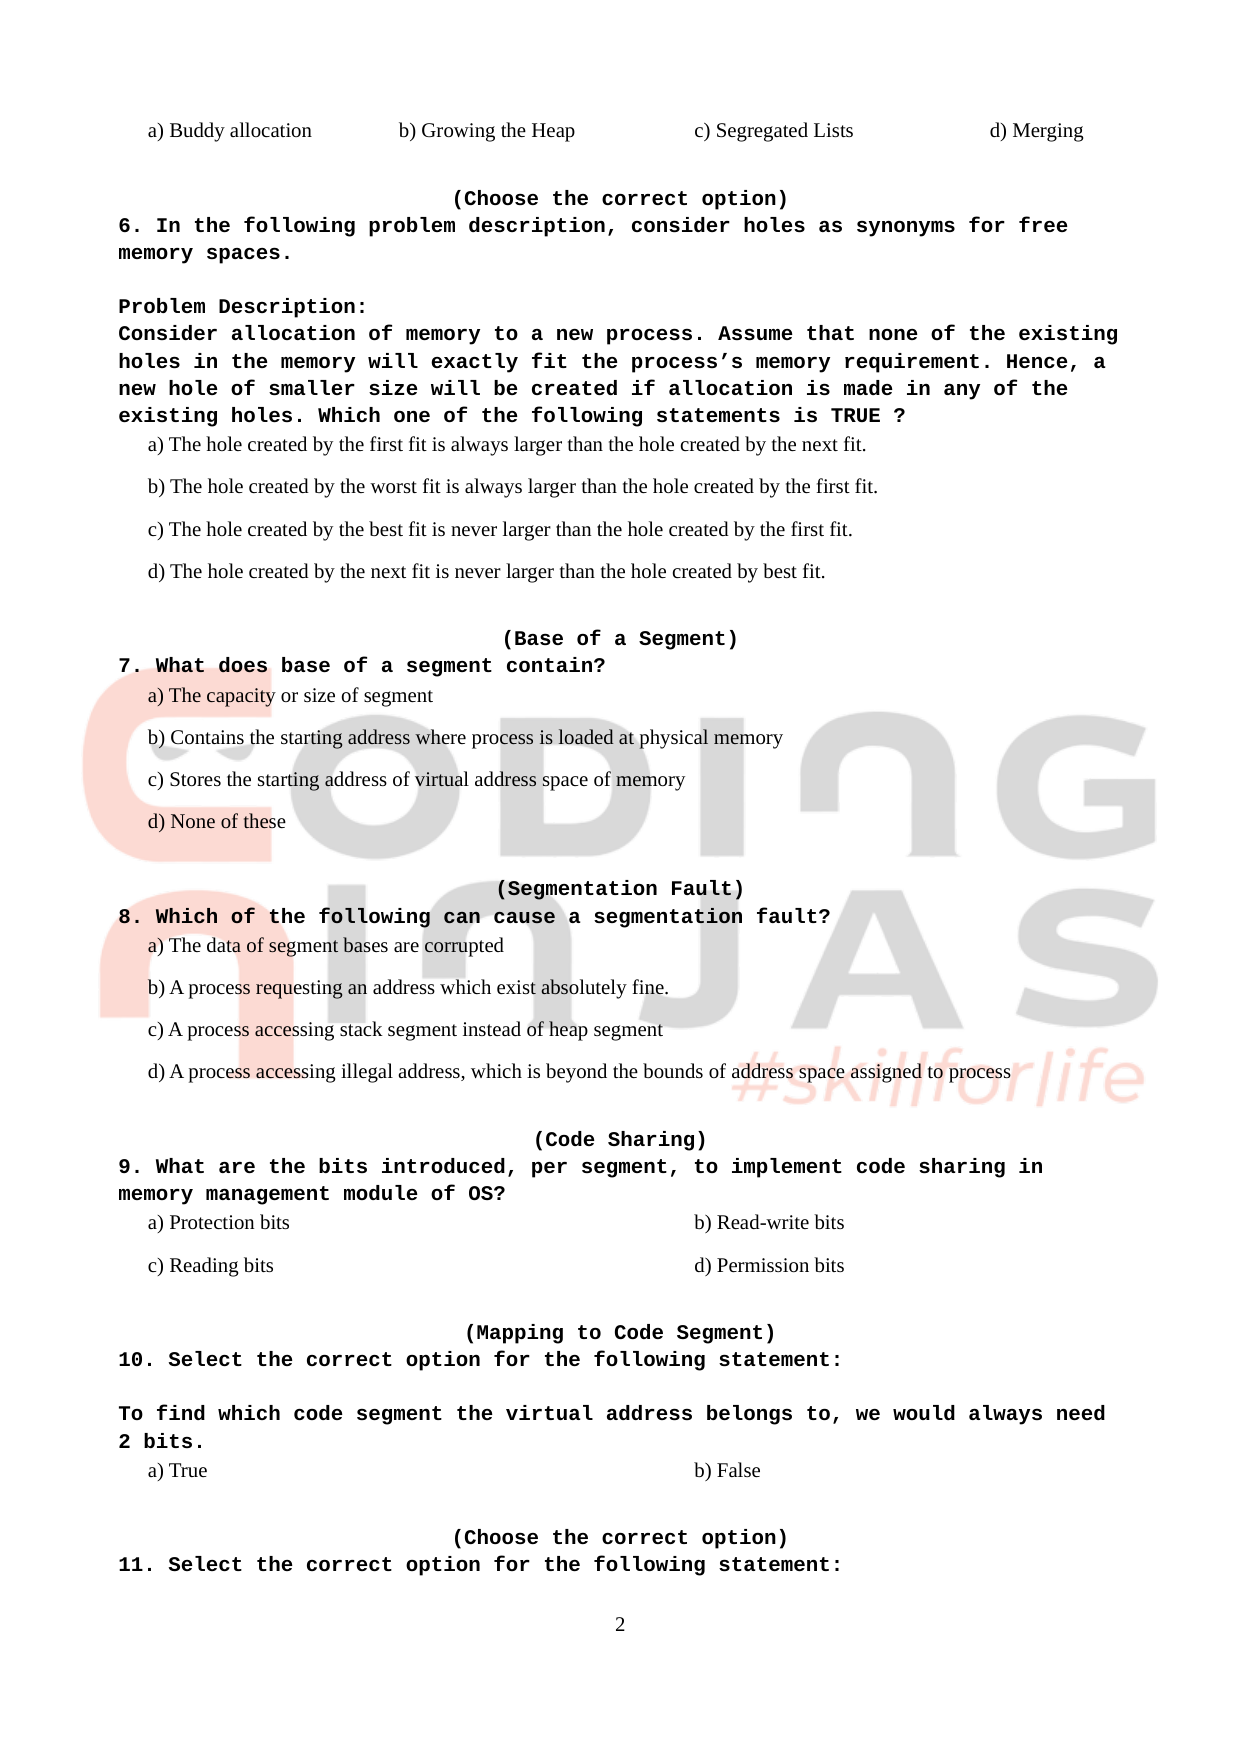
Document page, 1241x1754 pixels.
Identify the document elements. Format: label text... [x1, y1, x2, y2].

text 9. What are the bits introduced, per segment, to implement code sharing in memory management module of OS? [118, 1156, 1122, 1207]
text b) The hole created by the worst fit is always larger than the hole created by the first fit. [148, 474, 1122, 498]
text d) The hole created by the next fit is never larger than the hole created by best fit. [148, 559, 1122, 583]
text c) A process accessing stack segment instead of heap segment [148, 1017, 1122, 1041]
text a) The capacity or size of segment [148, 682, 1122, 707]
text (Base of a Segment) [118, 628, 1122, 652]
text c) Stores the starting address of virtual address space of memory [148, 767, 1122, 791]
text b) A process requesting an address which exist absolutely fine. [148, 975, 1122, 999]
text a) True b) False [148, 1458, 1122, 1482]
text (Mapping to Code Segment) [118, 1322, 1122, 1346]
text d) None of these [148, 809, 1122, 833]
text 8. Which of the following can cause a segmentation fault? [118, 906, 1122, 929]
text Consider allocation of memory to a new process. Assume that none of the existing holes in the memory will exactly fit the process’s memory requirement. Hence, a new hole of smaller size will be created if allocation is made in any of the existing holes. Which one of the following statements is TRUE ? [118, 323, 1122, 429]
text 11. Select the correct option for the following statement: [118, 1554, 1122, 1578]
text 7. What does base of a segment contain? [118, 655, 1122, 679]
text 6. In the following problem description, consider holes as synonyms for free memory spaces. [118, 215, 1122, 266]
text a) The data of segment bases are corrupted [148, 933, 1122, 957]
text a) Protection bits b) Read-write bits [148, 1210, 1122, 1234]
text (Segmentation Fault) [118, 878, 1122, 902]
text To find which code segment the virtual address belongs to, we would always need 2 bits. [118, 1403, 1122, 1454]
text a) Buddy allocation b) Growing the Heap c) Segregated Lists d) Merging [148, 118, 1122, 142]
text (Choose the correct option) [118, 1527, 1122, 1551]
text c) Reading bits d) Permission bits [148, 1252, 1122, 1277]
text a) The hole created by the first fit is always larger than the hole created by the next fit. [148, 432, 1122, 456]
text d) A process accessing illegal address, which is beyond the bounds of address space assigned to process [148, 1059, 1122, 1083]
text 10. Select the correct option for the following statement: [118, 1349, 1122, 1373]
text c) The hole created by the best fit is never larger than the hole created by the first fit. [148, 517, 1122, 541]
text b) Contains the starting address where process is loaded at physical memory [148, 725, 1122, 749]
text (Code Sharing) [118, 1129, 1122, 1152]
text (Choose the correct option) [118, 187, 1122, 211]
text Problem Description: [118, 296, 1122, 320]
